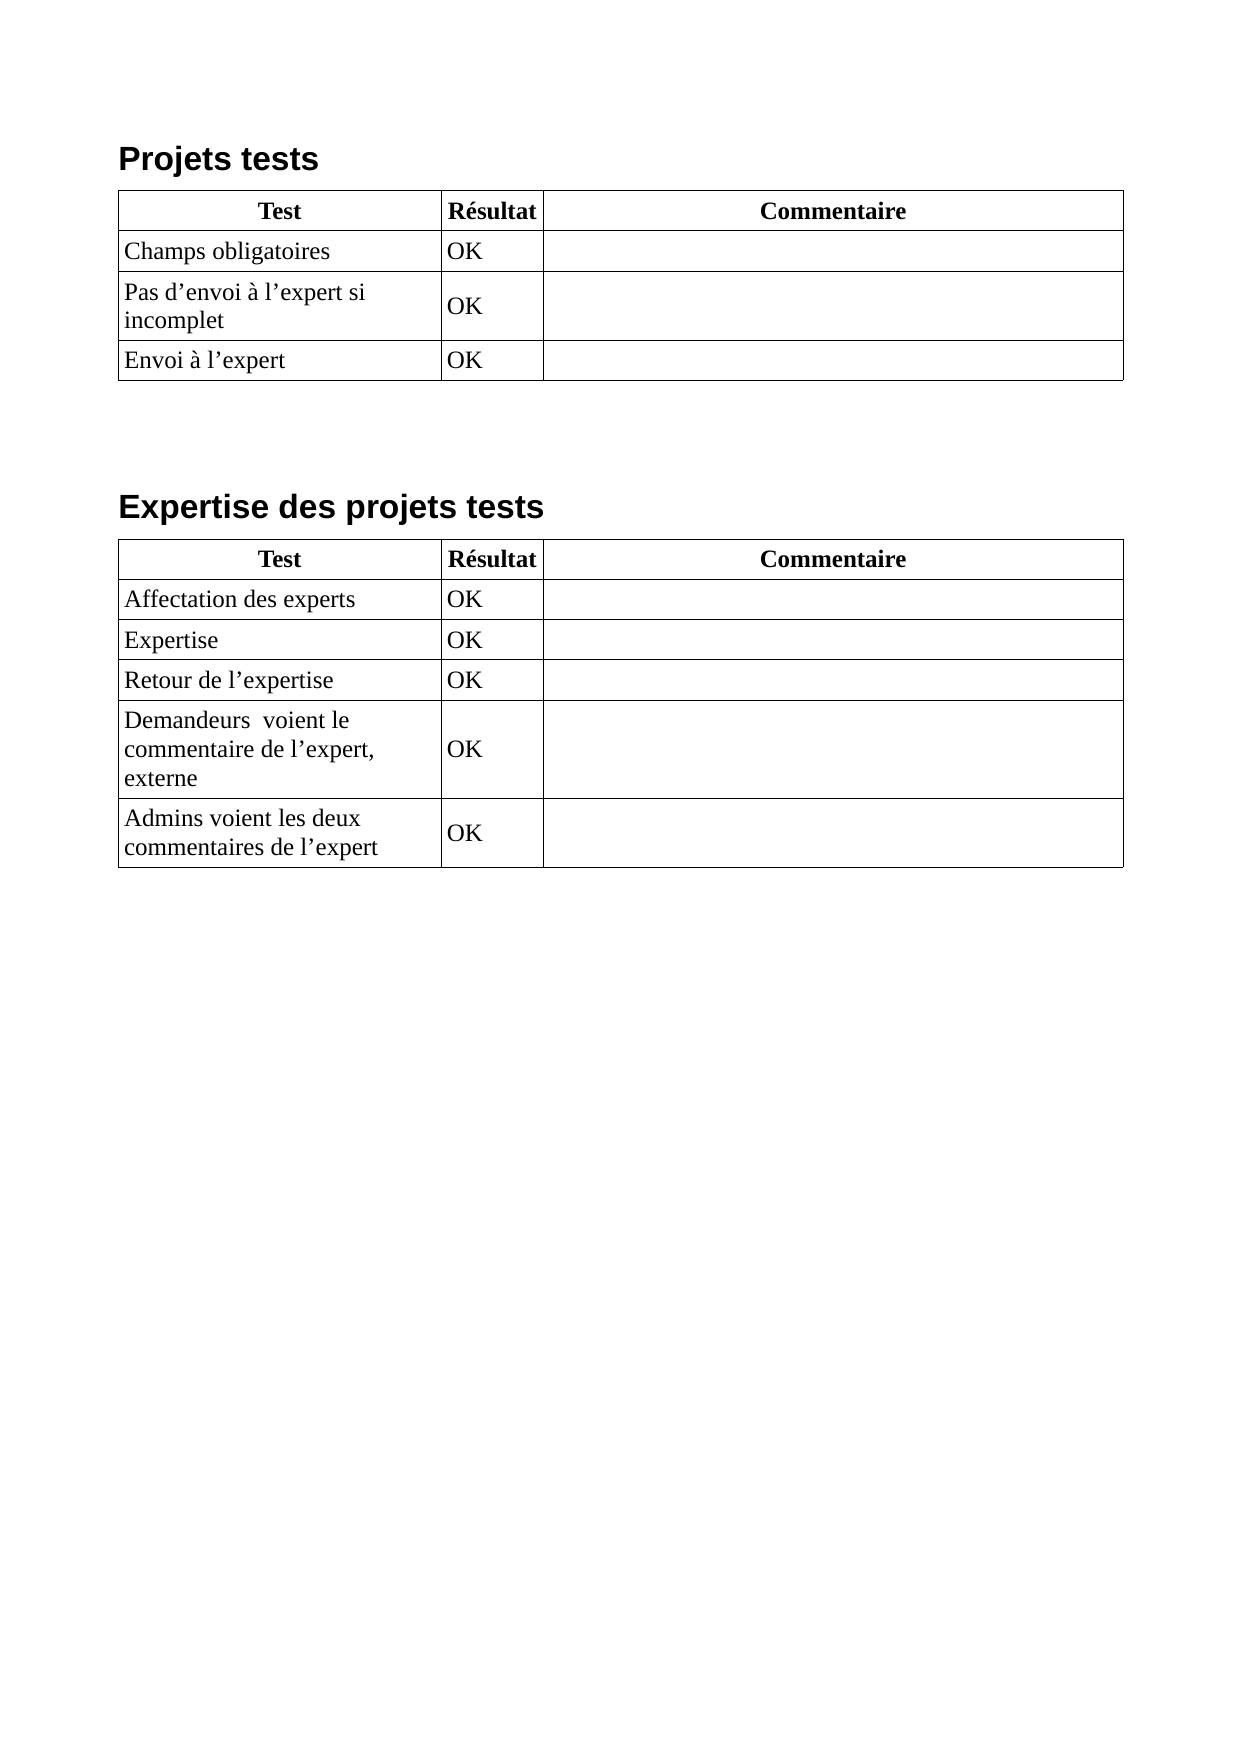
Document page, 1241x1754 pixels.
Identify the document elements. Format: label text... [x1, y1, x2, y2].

table_cell OK [442, 660, 543, 700]
table_cell OK [442, 701, 543, 797]
table_header Commentaire [544, 191, 1123, 230]
table_cell [544, 272, 1123, 340]
table_cell Pas d’envoi à l’expert si incomplet [119, 272, 441, 340]
table_cell Retour de l’expertise [119, 660, 441, 700]
table_header Résultat [442, 540, 543, 579]
table_cell Admins voient les deux commentaires de l’expert [119, 799, 441, 867]
table_header Résultat [442, 191, 543, 230]
table_cell Affectation des experts [119, 580, 441, 619]
subtitle Projets tests [118, 139, 1122, 178]
table_cell OK [442, 620, 543, 659]
subtitle Expertise des projets tests [118, 487, 1122, 526]
table_cell [544, 701, 1123, 797]
table_cell OK [442, 341, 543, 380]
table_cell [544, 799, 1123, 867]
table_cell OK [442, 231, 543, 271]
table_cell Envoi à l’expert [119, 341, 441, 380]
table_cell OK [442, 799, 543, 867]
table_header Test [119, 540, 441, 579]
table_cell [544, 620, 1123, 659]
table_cell [544, 660, 1123, 700]
table_cell [544, 341, 1123, 380]
table_cell OK [442, 580, 543, 619]
table_header Commentaire [544, 540, 1123, 579]
table_cell Expertise [119, 620, 441, 659]
table_cell Champs obligatoires [119, 231, 441, 271]
table_cell Demandeurs voient le commentaire de l’expert, externe [119, 701, 441, 797]
table_cell OK [442, 272, 543, 340]
table_cell [544, 580, 1123, 619]
table_cell [544, 231, 1123, 271]
table_header Test [119, 191, 441, 230]
